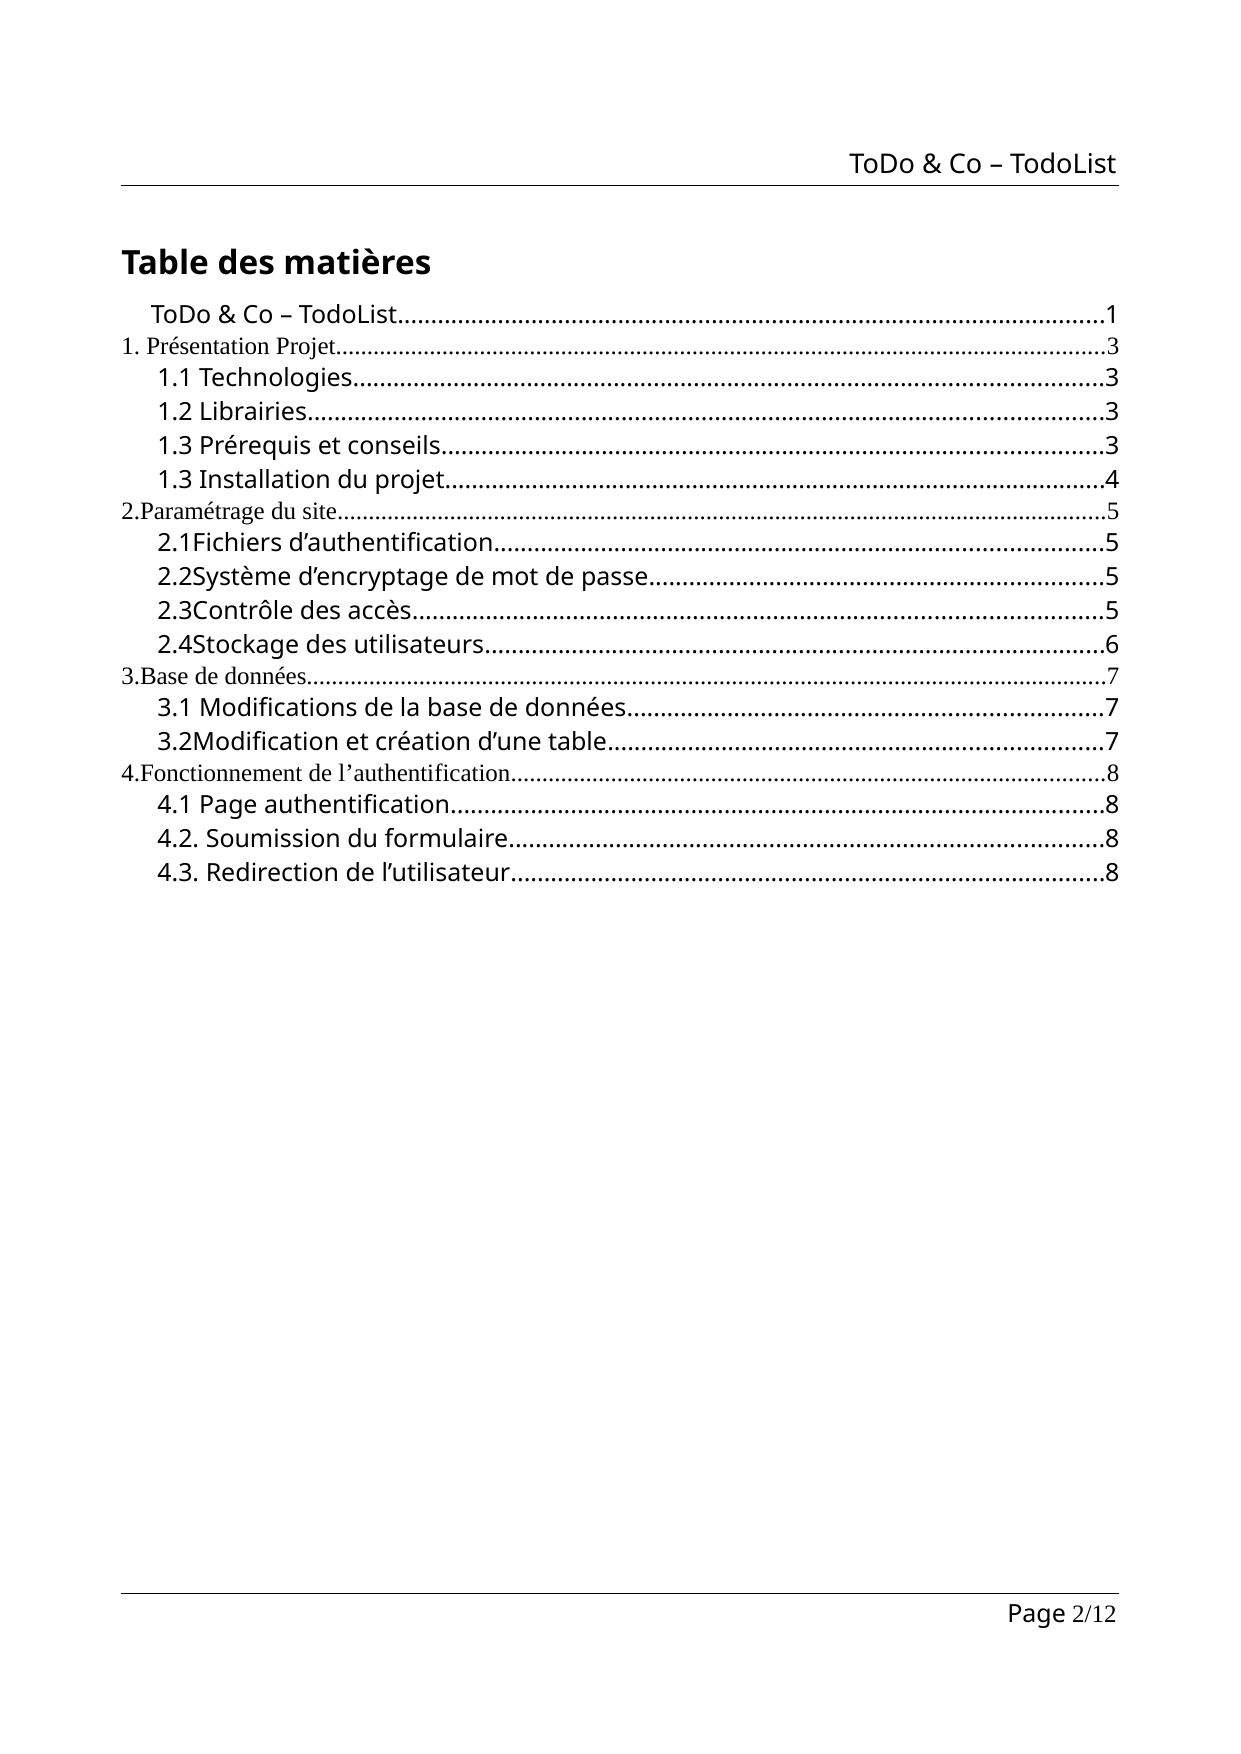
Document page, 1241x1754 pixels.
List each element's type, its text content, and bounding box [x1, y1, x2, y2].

text 4.3. Redirection de l’utilisateur 8 [151, 855, 1119, 889]
text 4.1 Page authentification 8 [151, 787, 1119, 821]
text 1.3 Prérequis et conseils 3 [151, 428, 1119, 462]
text 4.Fonctionnement de l’authentification 8 [121, 758, 1119, 787]
text 2.Paramétrage du site 5 [121, 496, 1119, 525]
text 3.2Modification et création d’une table 7 [151, 724, 1119, 758]
text 1. Présentation Projet 3 [121, 331, 1119, 360]
text 2.1Fichiers d’authentification 5 [151, 525, 1119, 559]
text 2.4Stockage des utilisateurs 6 [151, 627, 1119, 661]
text 3.Base de données 7 [121, 661, 1119, 690]
text 2.3Contrôle des accès 5 [151, 593, 1119, 627]
text 1.2 Librairies 3 [151, 394, 1119, 428]
text 4.2. Soumission du formulaire 8 [151, 821, 1119, 855]
subtitle Table des matières [121, 239, 1119, 284]
text 1.1 Technologies 3 [151, 360, 1119, 394]
text 1.3 Installation du projet 4 [151, 462, 1119, 496]
text 2.2Système d’encryptage de mot de passe 5 [151, 559, 1119, 593]
text 3.1 Modifications de la base de données 7 [151, 690, 1119, 724]
text ToDo & Co – TodoList 1 [151, 297, 1119, 331]
